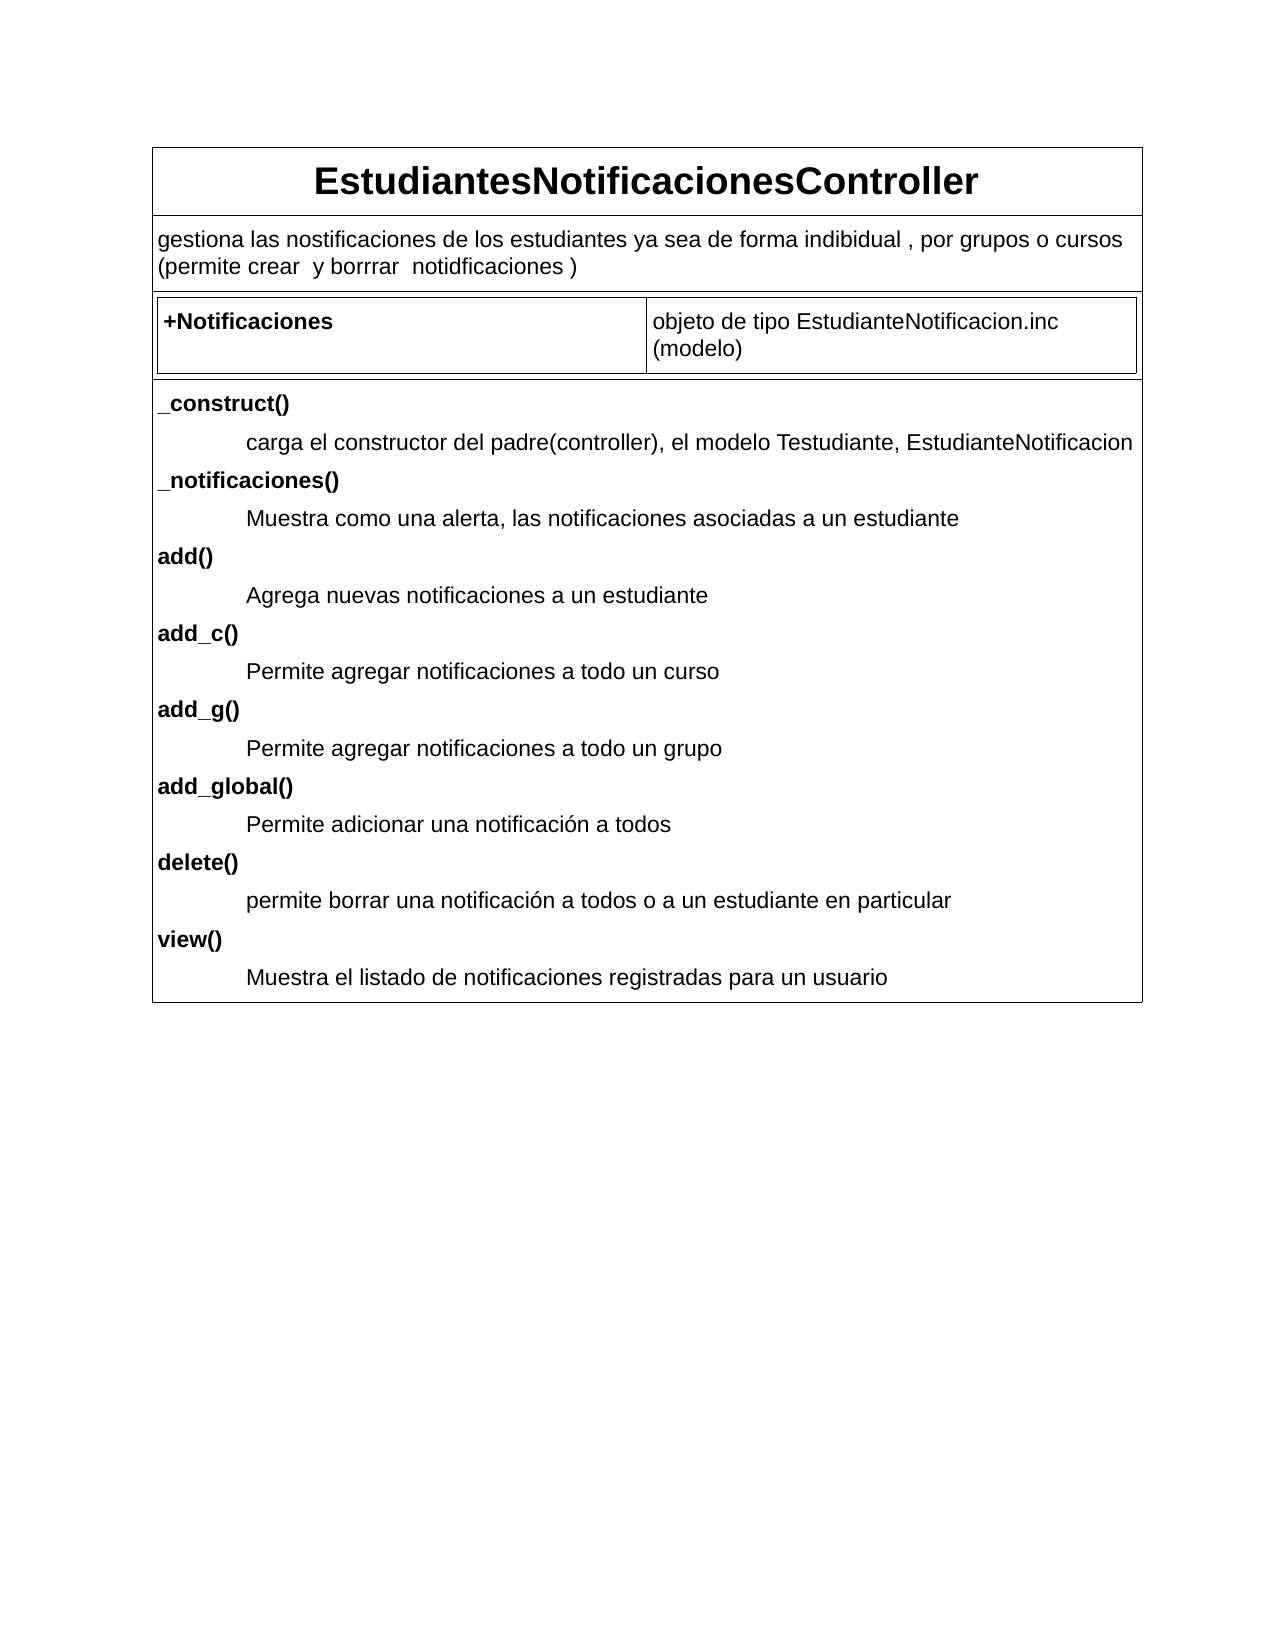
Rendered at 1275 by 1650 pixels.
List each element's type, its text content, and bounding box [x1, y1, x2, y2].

table_header EstudiantesNotificacionesController [153, 148, 1142, 214]
table_cell gestiona las nostificaciones de los estudiantes ya sea de forma indibidual , por grupos o cursos (permite crear y borrrar notidficaciones ) [153, 216, 1142, 291]
table_header +Notificaciones [158, 298, 646, 373]
table_cell _construct() carga el constructor del padre(controller), el modelo Testudiante, EstudianteNotificacion _notificaciones() Muestra como una alerta, las notificaciones asociadas a un estudiante add() Agrega nuevas notificaciones a un estudiante add_c() Permite agregar notificaciones a todo un curso add_g() Permite agregar notificaciones a todo un grupo add_global() Permite adicionar una notificación a todos delete() permite borrar una notificación a todos o a un estudiante en particular view() Muestra el listado de notificaciones registradas para un usuario [153, 380, 1142, 1002]
table_cell [153, 292, 1142, 379]
table_header objeto de tipo EstudianteNotificacion.inc (modelo) [647, 298, 1136, 373]
